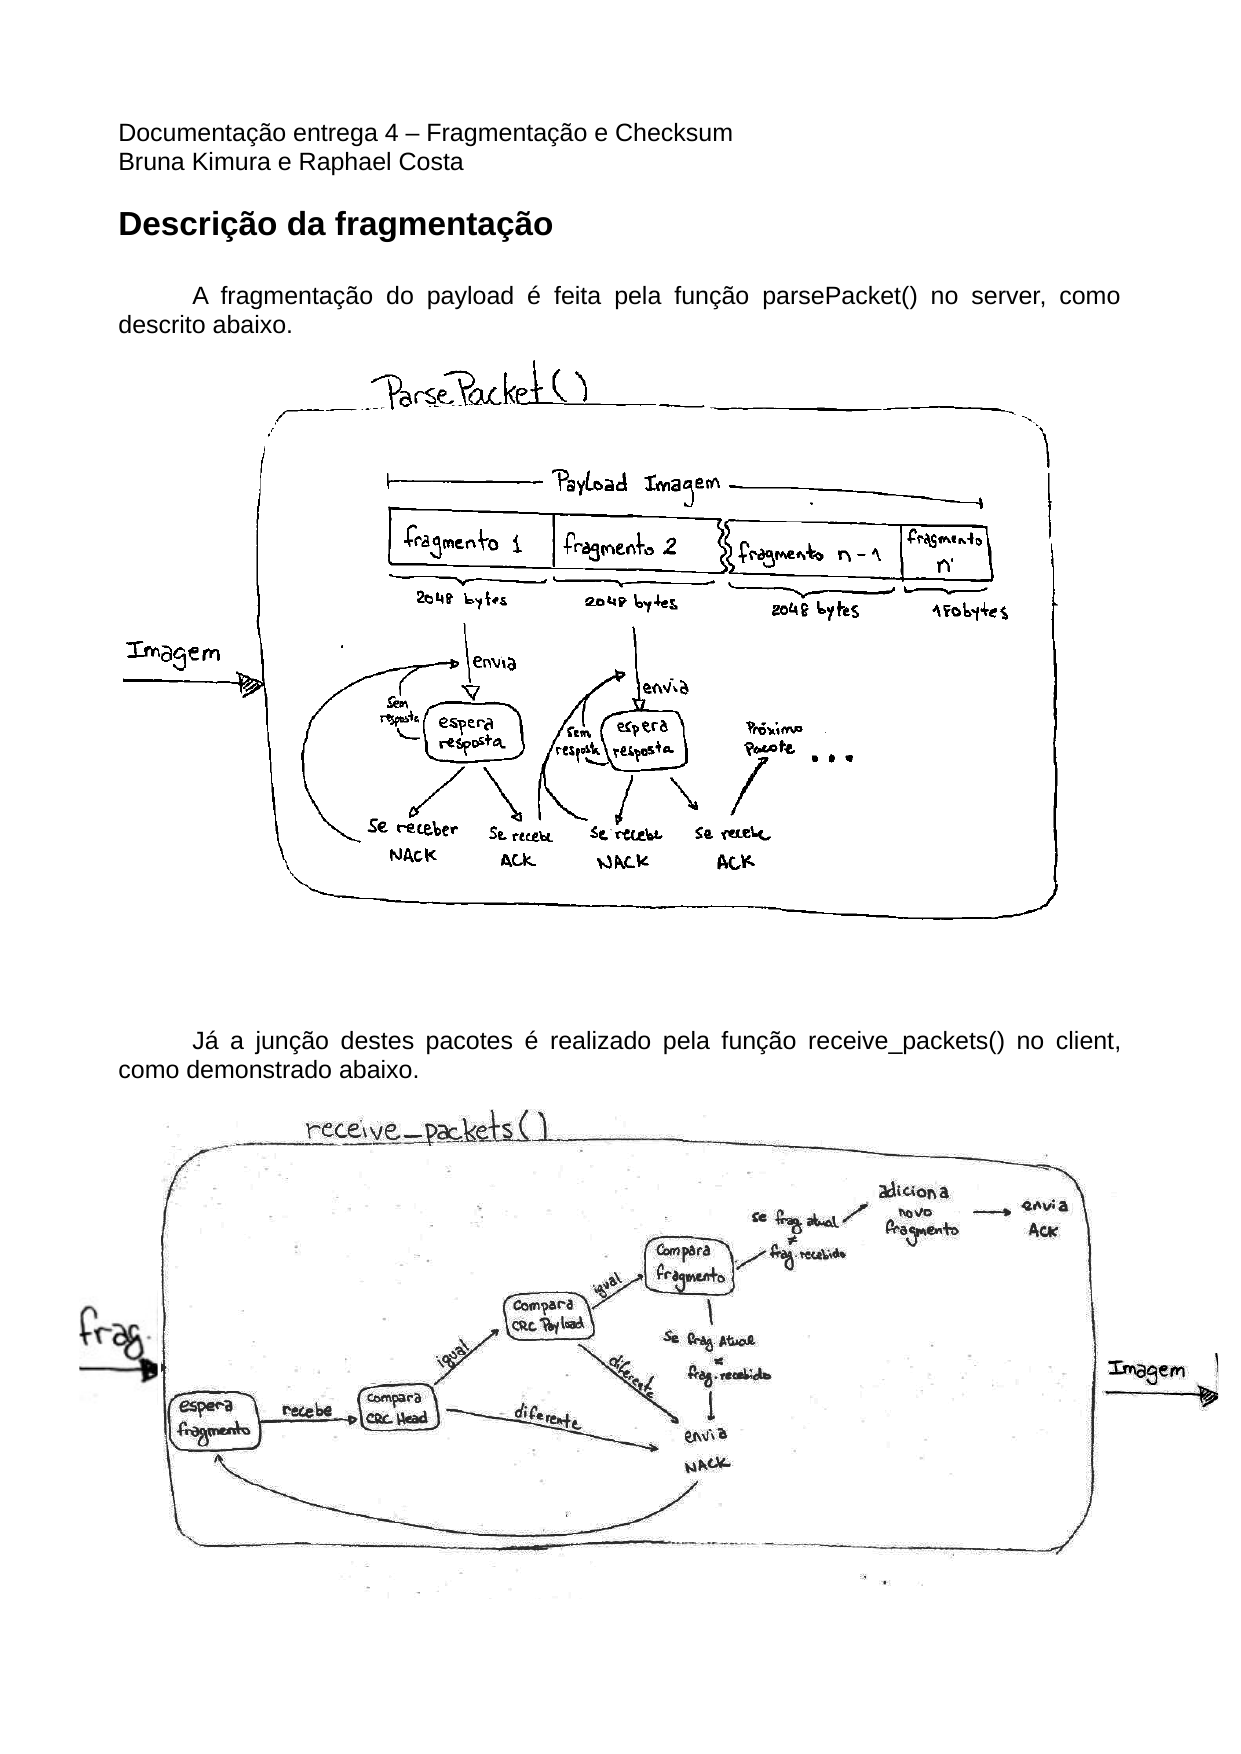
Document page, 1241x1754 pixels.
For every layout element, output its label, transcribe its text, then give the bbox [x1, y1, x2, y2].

text A fragmentação do payload é feita pela função parsePacket() no server, como descrito abaixo. [118, 281, 1122, 338]
text Bruna Kimura e Raphael Costa [118, 147, 1122, 176]
text Documentação entrega 4 – Fragmentação e Checksum [118, 118, 1122, 147]
text Já a junção destes pacotes é realizado pela função receive_packets() no client, como demonstrado abaixo. [118, 1026, 1122, 1084]
text Descrição da fragmentação [118, 204, 1122, 243]
